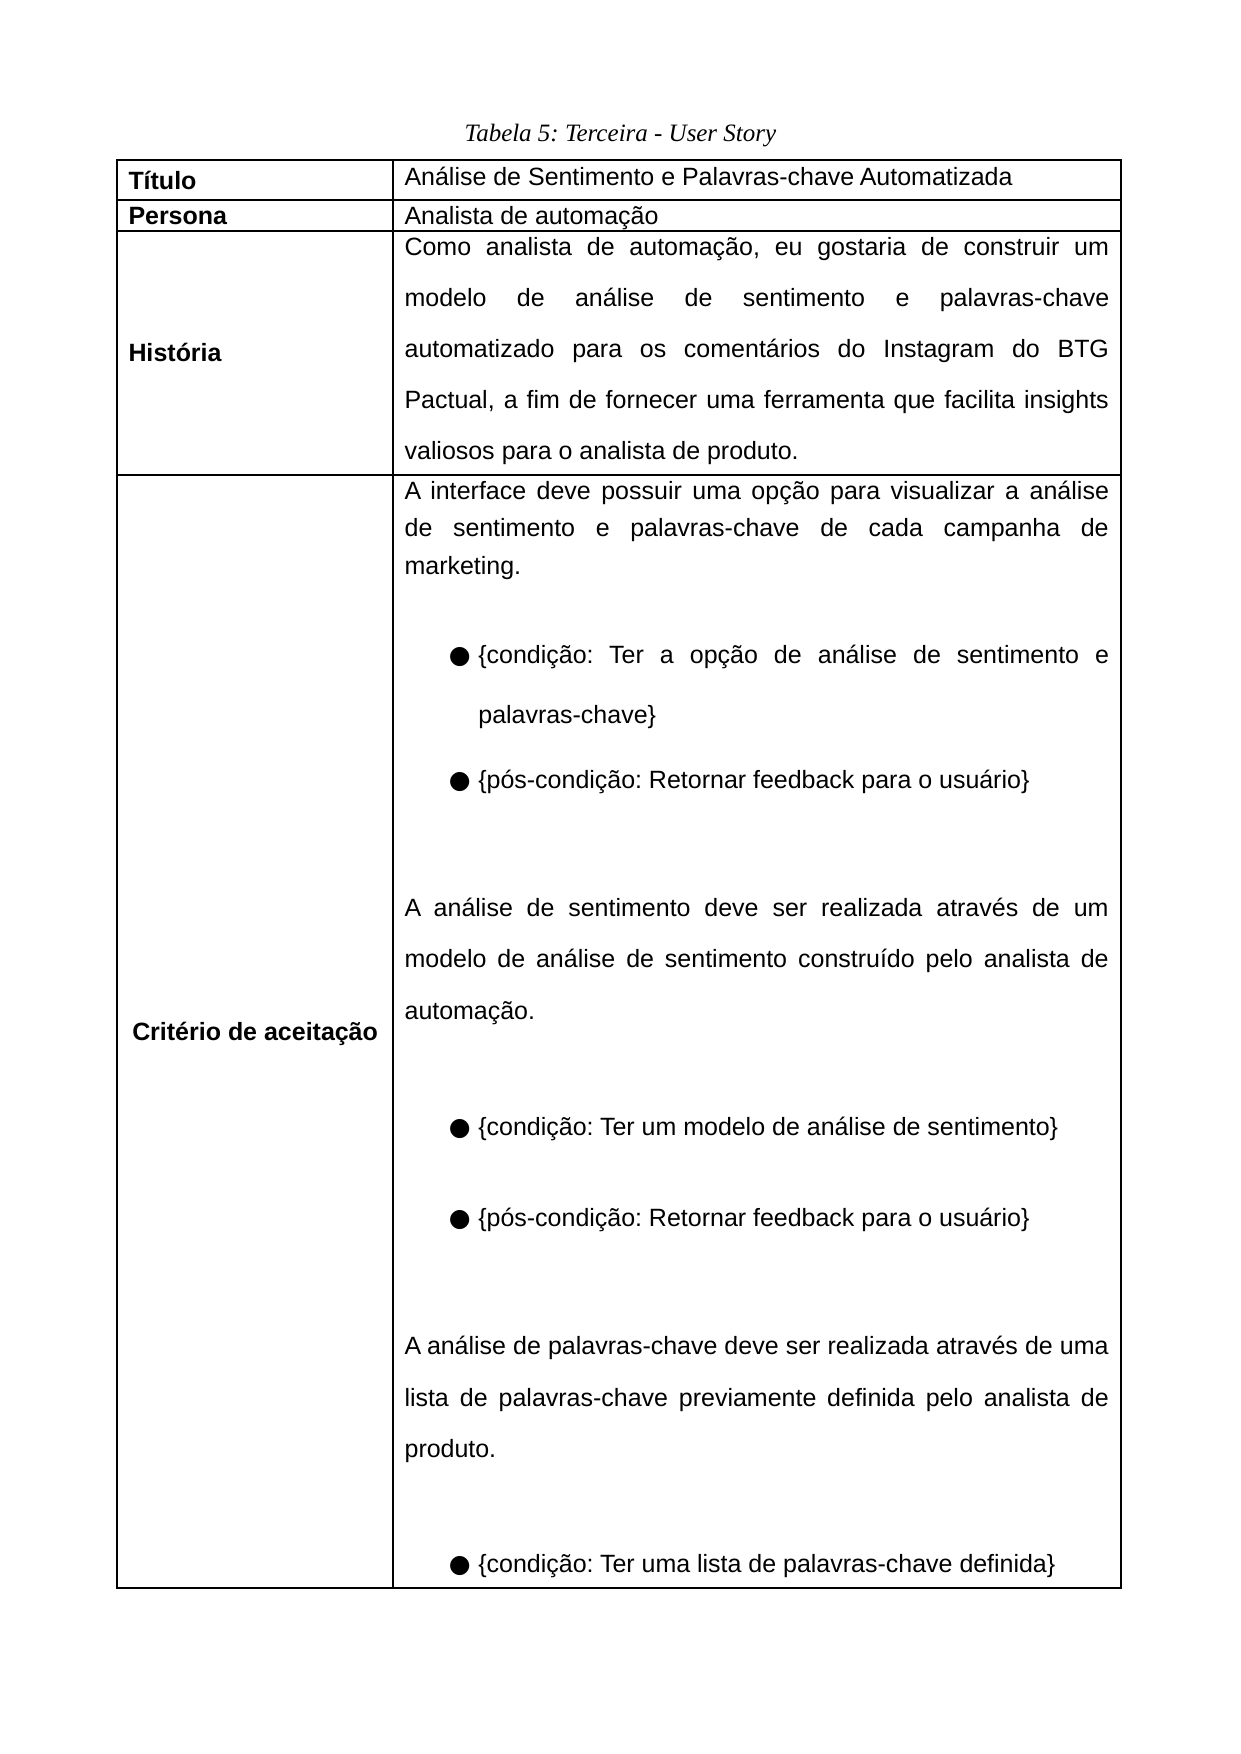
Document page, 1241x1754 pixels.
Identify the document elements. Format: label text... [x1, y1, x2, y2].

table_cell Persona [118, 201, 392, 230]
table_cell Como analista de automação, eu gostaria de construir um modelo de análise de sentimento e palavras-chave automatizado para os comentários do Instagram do BTG Pactual, a fim de fornecer uma ferramenta que facilita insights valiosos para o analista de produto. [394, 232, 1120, 474]
table_cell A interface deve possuir uma opção para visualizar a análise de sentimento e palavras-chave de cada campanha de marketing. {condição: Ter a opção de análise de sentimento e palavras-chave} {pós-condição: Retornar feedback para o usuário} A análise de sentimento deve ser realizada através de um modelo de análise de sentimento construído pelo analista de automação. {condição: Ter um modelo de análise de sentimento} {pós-condição: Retornar feedback para o usuário} A análise de palavras-chave deve ser realizada através de uma lista de palavras-chave previamente definida pelo analista de produto. {condição: Ter uma lista de palavras-chave definida} {pós-condição: Retornar feedback para o usuário} [394, 476, 1120, 1587]
table_header Título [118, 161, 392, 199]
text Tabela 5: Terceira - User Story [118, 118, 1122, 147]
table_cell Critério de aceitação [118, 476, 392, 1587]
table_header Análise de Sentimento e Palavras-chave Automatizada [394, 161, 1120, 199]
table_cell História [118, 232, 392, 474]
table_cell Analista de automação [394, 201, 1120, 230]
